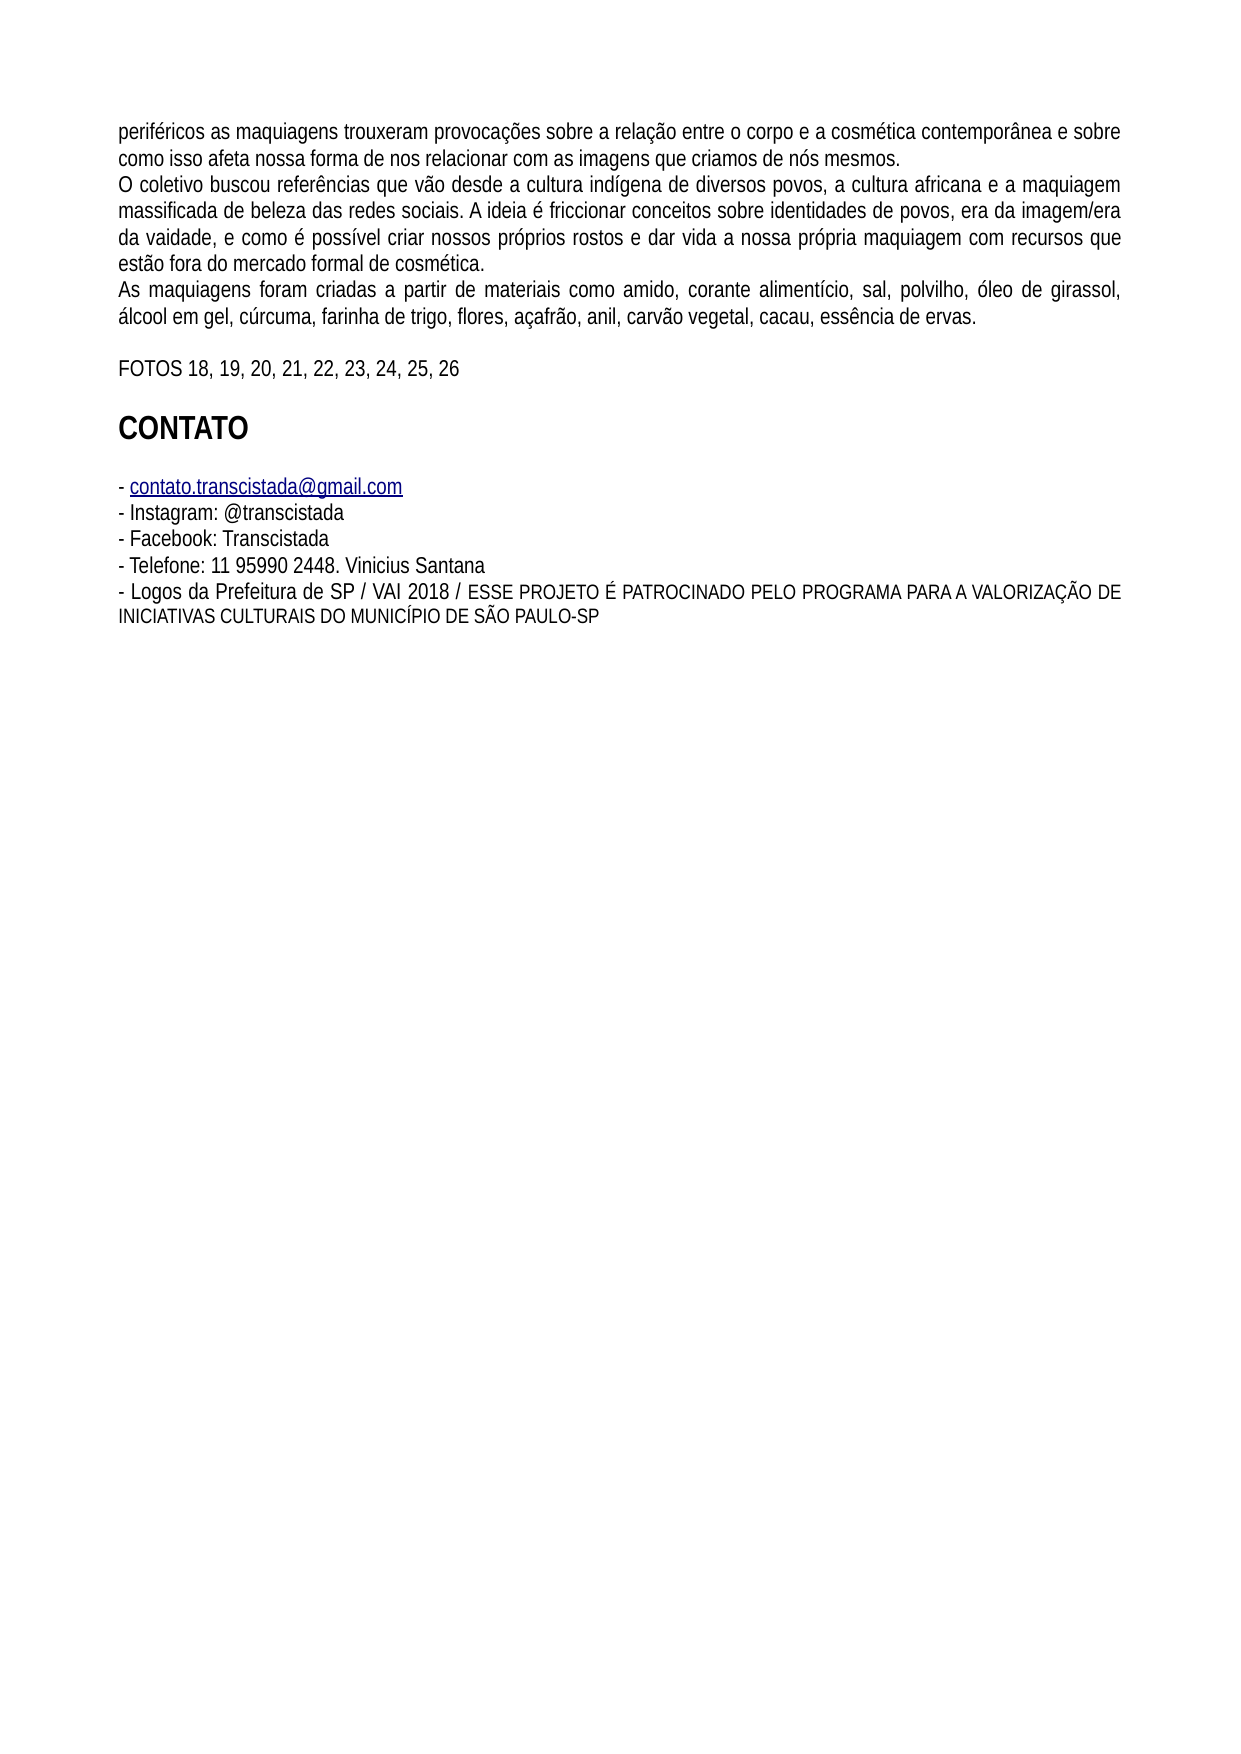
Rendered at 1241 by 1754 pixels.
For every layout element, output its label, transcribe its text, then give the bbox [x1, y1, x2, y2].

text FOTOS 18, 19, 20, 21, 22, 23, 24, 25, 26 [118, 355, 1122, 382]
text CONTATO [118, 408, 1122, 446]
text - Logos da Prefeitura de SP / VAI 2018 / ESSE PROJETO É PATROCINADO PELO PROGRAMA PARA A VALORIZAÇÃO DE INICIATIVAS CULTURAIS DO MUNICÍPIO DE SÃO PAULO-SP [118, 578, 1122, 628]
text - Telefone: 11 95990 2448. Vinicius Santana [118, 552, 1122, 578]
text periféricos as maquiagens trouxeram provocações sobre a relação entre o corpo e a cosmética contemporânea e sobre como isso afeta nossa forma de nos relacionar com as imagens que criamos de nós mesmos. [118, 118, 1122, 171]
text - Instagram: @transcistada [118, 499, 1122, 525]
text O coletivo buscou referências que vão desde a cultura indígena de diversos povos, a cultura africana e a maquiagem massificada de beleza das redes sociais. A ideia é friccionar conceitos sobre identidades de povos, era da imagem/era da vaidade, e como é possível criar nossos próprios rostos e dar vida a nossa própria maquiagem com recursos que estão fora do mercado formal de cosmética. [118, 171, 1122, 276]
text - contato.transcistada@gmail.com [118, 473, 1122, 499]
text As maquiagens foram criadas a partir de materiais como amido, corante alimentício, sal, polvilho, óleo de girassol, álcool em gel, cúrcuma, farinha de trigo, flores, açafrão, anil, carvão vegetal, cacau, essência de ervas. [118, 276, 1122, 329]
text - Facebook: Transcistada [118, 525, 1122, 552]
